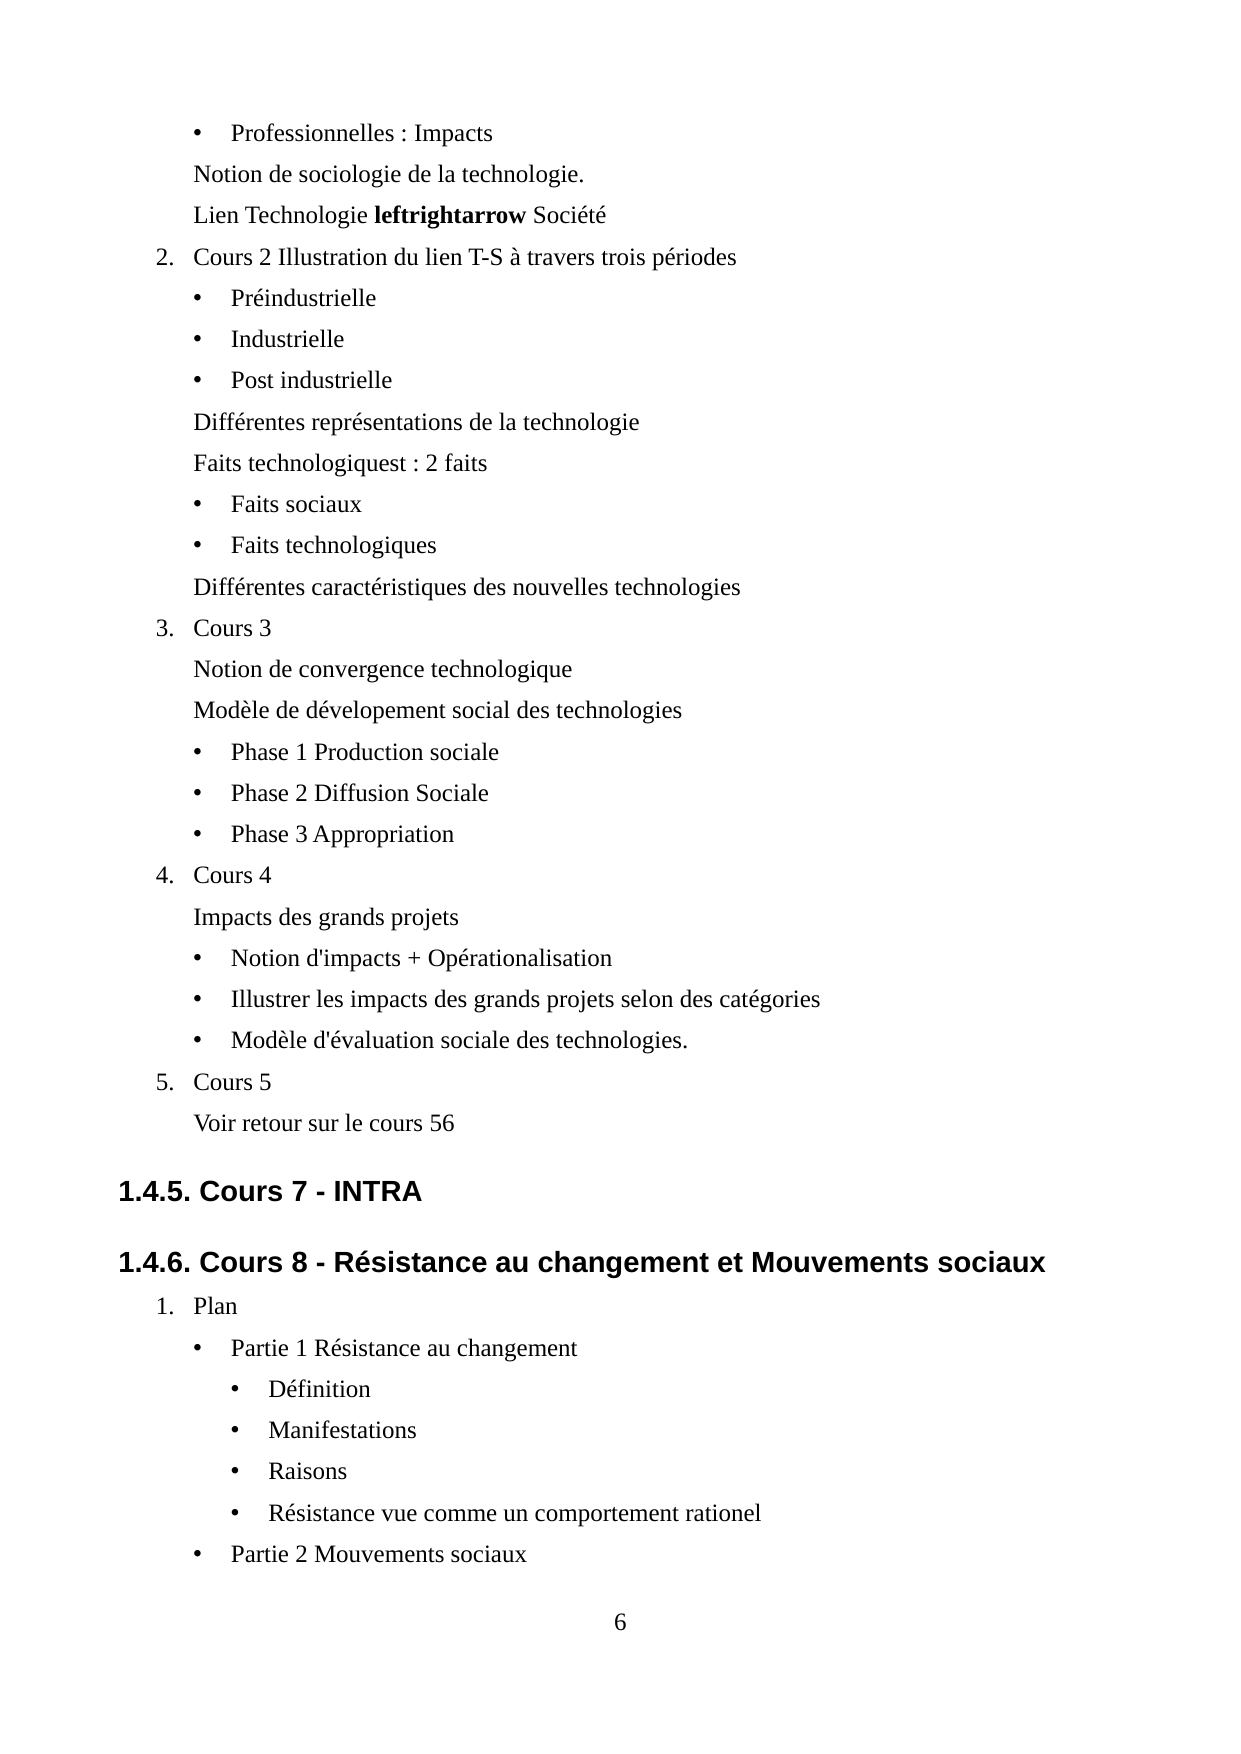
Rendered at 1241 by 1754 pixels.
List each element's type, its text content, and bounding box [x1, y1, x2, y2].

list Industrielle [193, 324, 1122, 353]
subtitle Cours 7 - INTRA [118, 1174, 1122, 1208]
list Notion de sociologie de la technologie. [156, 159, 1122, 188]
list Phase 2 Diffusion Sociale [193, 778, 1122, 807]
list Différentes caractéristiques des nouvelles technologies [156, 572, 1122, 601]
list Illustrer les impacts des grands projets selon des catégories [193, 984, 1122, 1013]
list Notion de convergence technologique [156, 654, 1122, 683]
list Cours 2 Illustration du lien T-S à travers trois périodes [156, 242, 1122, 271]
list Définition [231, 1374, 1122, 1403]
list Modèle d'évaluation sociale des technologies. [193, 1026, 1122, 1054]
list Partie 2 Mouvements sociaux [193, 1539, 1122, 1568]
list Lien Technologie leftrightarrow Société [156, 201, 1122, 229]
list Cours 5 [156, 1067, 1122, 1096]
list Faits sociaux [193, 489, 1122, 518]
list Partie 1 Résistance au changement [193, 1333, 1122, 1361]
list Phase 1 Production sociale [193, 737, 1122, 766]
list Modèle de dévelopement social des technologies [156, 696, 1122, 724]
list Cours 4 [156, 861, 1122, 889]
list Professionnelles : Impacts [193, 118, 1122, 147]
list Faits technologiquest : 2 faits [156, 448, 1122, 477]
list Manifestations [231, 1415, 1122, 1444]
list Phase 3 Appropriation [193, 819, 1122, 848]
list Voir retour sur le cours 56 [156, 1108, 1122, 1137]
subtitle Cours 8 - Résistance au changement et Mouvements sociaux [118, 1245, 1122, 1279]
list Raisons [231, 1456, 1122, 1485]
list Différentes représentations de la technologie [156, 407, 1122, 436]
list Plan [156, 1291, 1122, 1320]
list Cours 3 [156, 613, 1122, 642]
list Faits technologiques [193, 531, 1122, 559]
list Post industrielle [193, 366, 1122, 394]
list Résistance vue comme un comportement rationel [231, 1498, 1122, 1526]
list Notion d'impacts + Opérationalisation [193, 943, 1122, 972]
list Impacts des grands projets [156, 902, 1122, 931]
list Préindustrielle [193, 283, 1122, 312]
